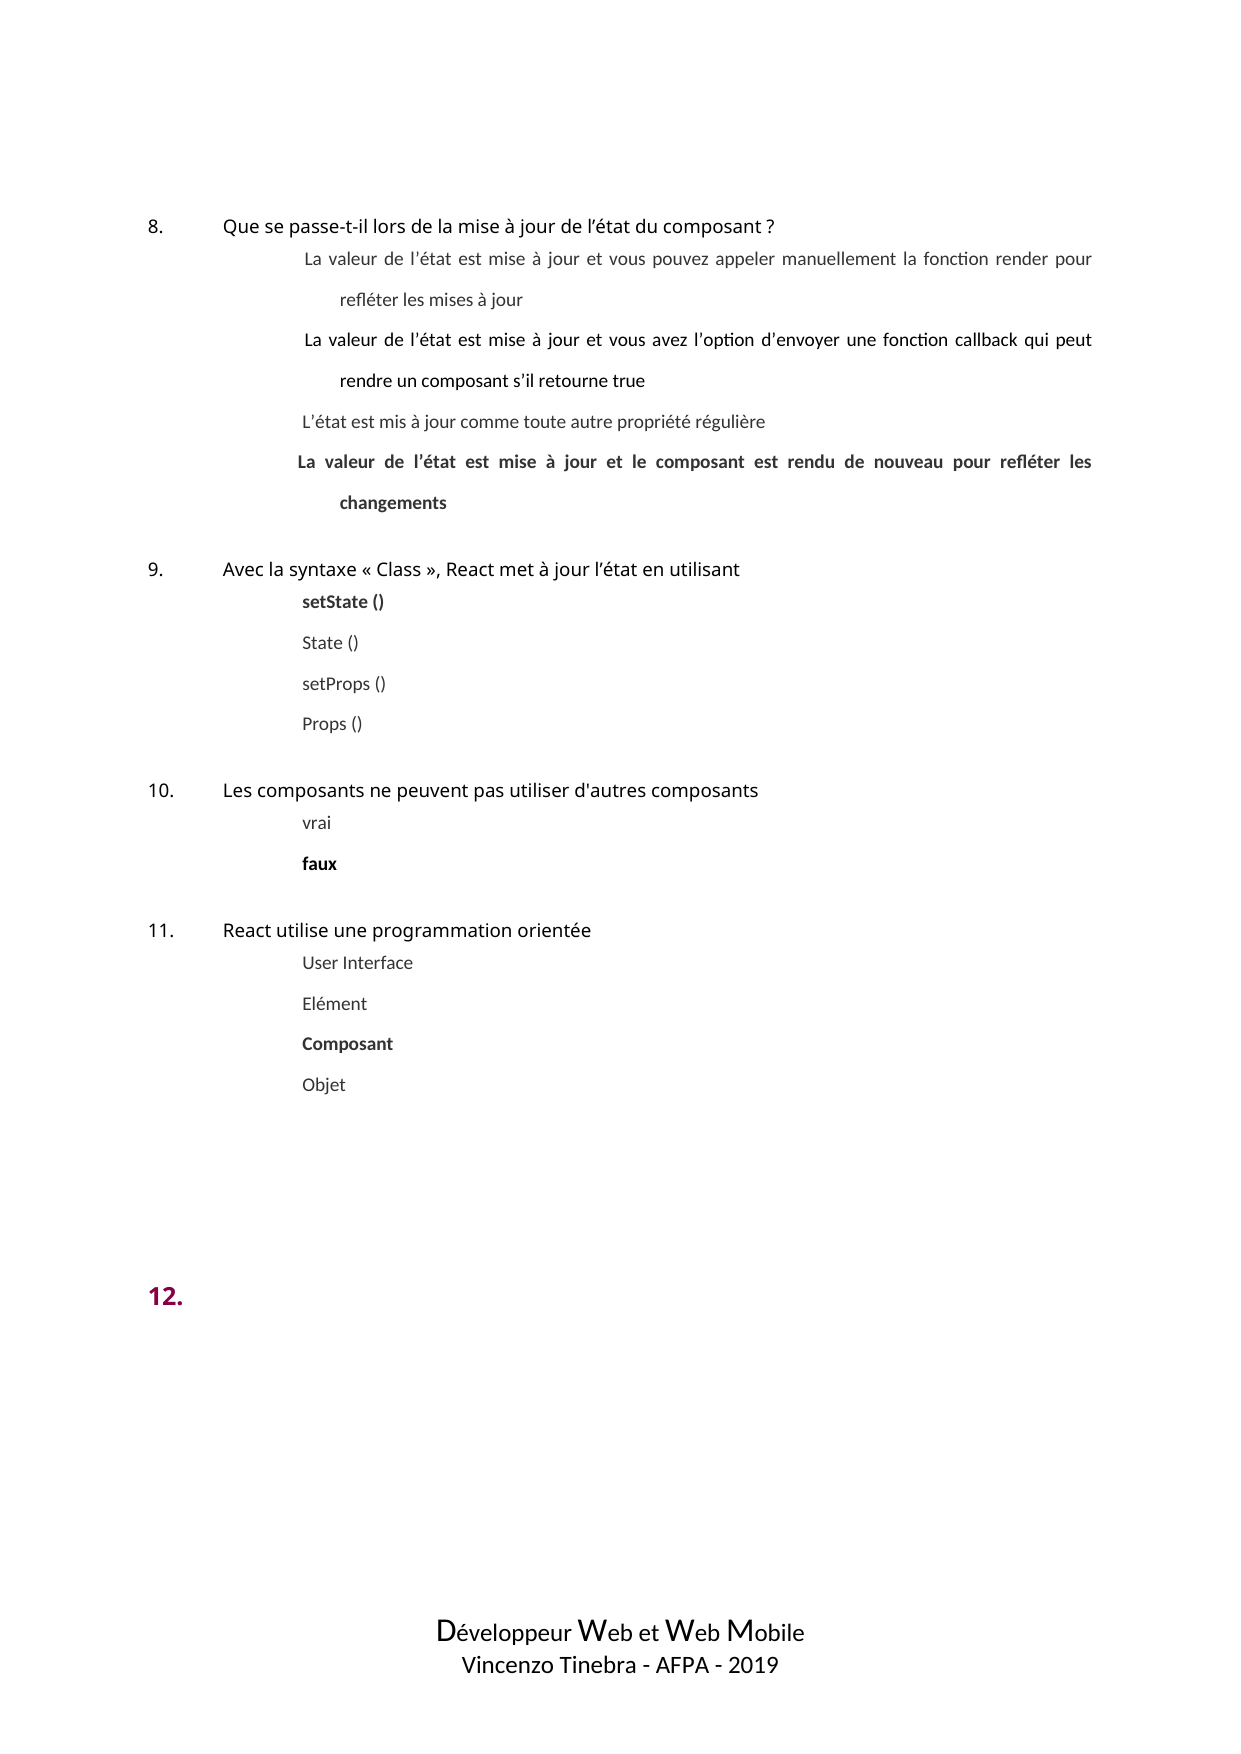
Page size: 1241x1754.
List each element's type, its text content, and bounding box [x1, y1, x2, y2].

text vrai [298, 811, 1093, 851]
text faux [298, 851, 1093, 892]
text setProps () [298, 671, 1093, 712]
text setState () [298, 590, 1093, 630]
text L’état est mis à jour comme toute autre propriété régulière [298, 409, 1093, 450]
text Elément [298, 991, 1093, 1032]
text La valeur de l’état est mise à jour et vous pouvez appeler manuellement la fonction render pour refléter les mises à jour [298, 246, 1093, 328]
text Props () [298, 712, 1093, 753]
text La valeur de l’état est mise à jour et vous avez l’option d’envoyer une fonction callback qui peut rendre un composant s’il retourne true [298, 328, 1093, 409]
text State () [298, 630, 1093, 671]
text La valeur de l’état est mise à jour et le composant est rendu de nouveau pour refléter les changements [298, 450, 1093, 532]
subtitle React utilise une programmation orientée [148, 917, 1093, 943]
text User Interface [298, 950, 1093, 991]
subtitle Avec la syntaxe « Class », React met à jour l’état en utilisant [148, 557, 1093, 582]
text Objet [298, 1072, 1093, 1113]
text Composant [298, 1032, 1093, 1072]
subtitle Que se passe-t-il lors de la mise à jour de l’état du composant ? [148, 213, 1093, 239]
subtitle Les composants ne peuvent pas utiliser d'autres composants [148, 778, 1093, 803]
